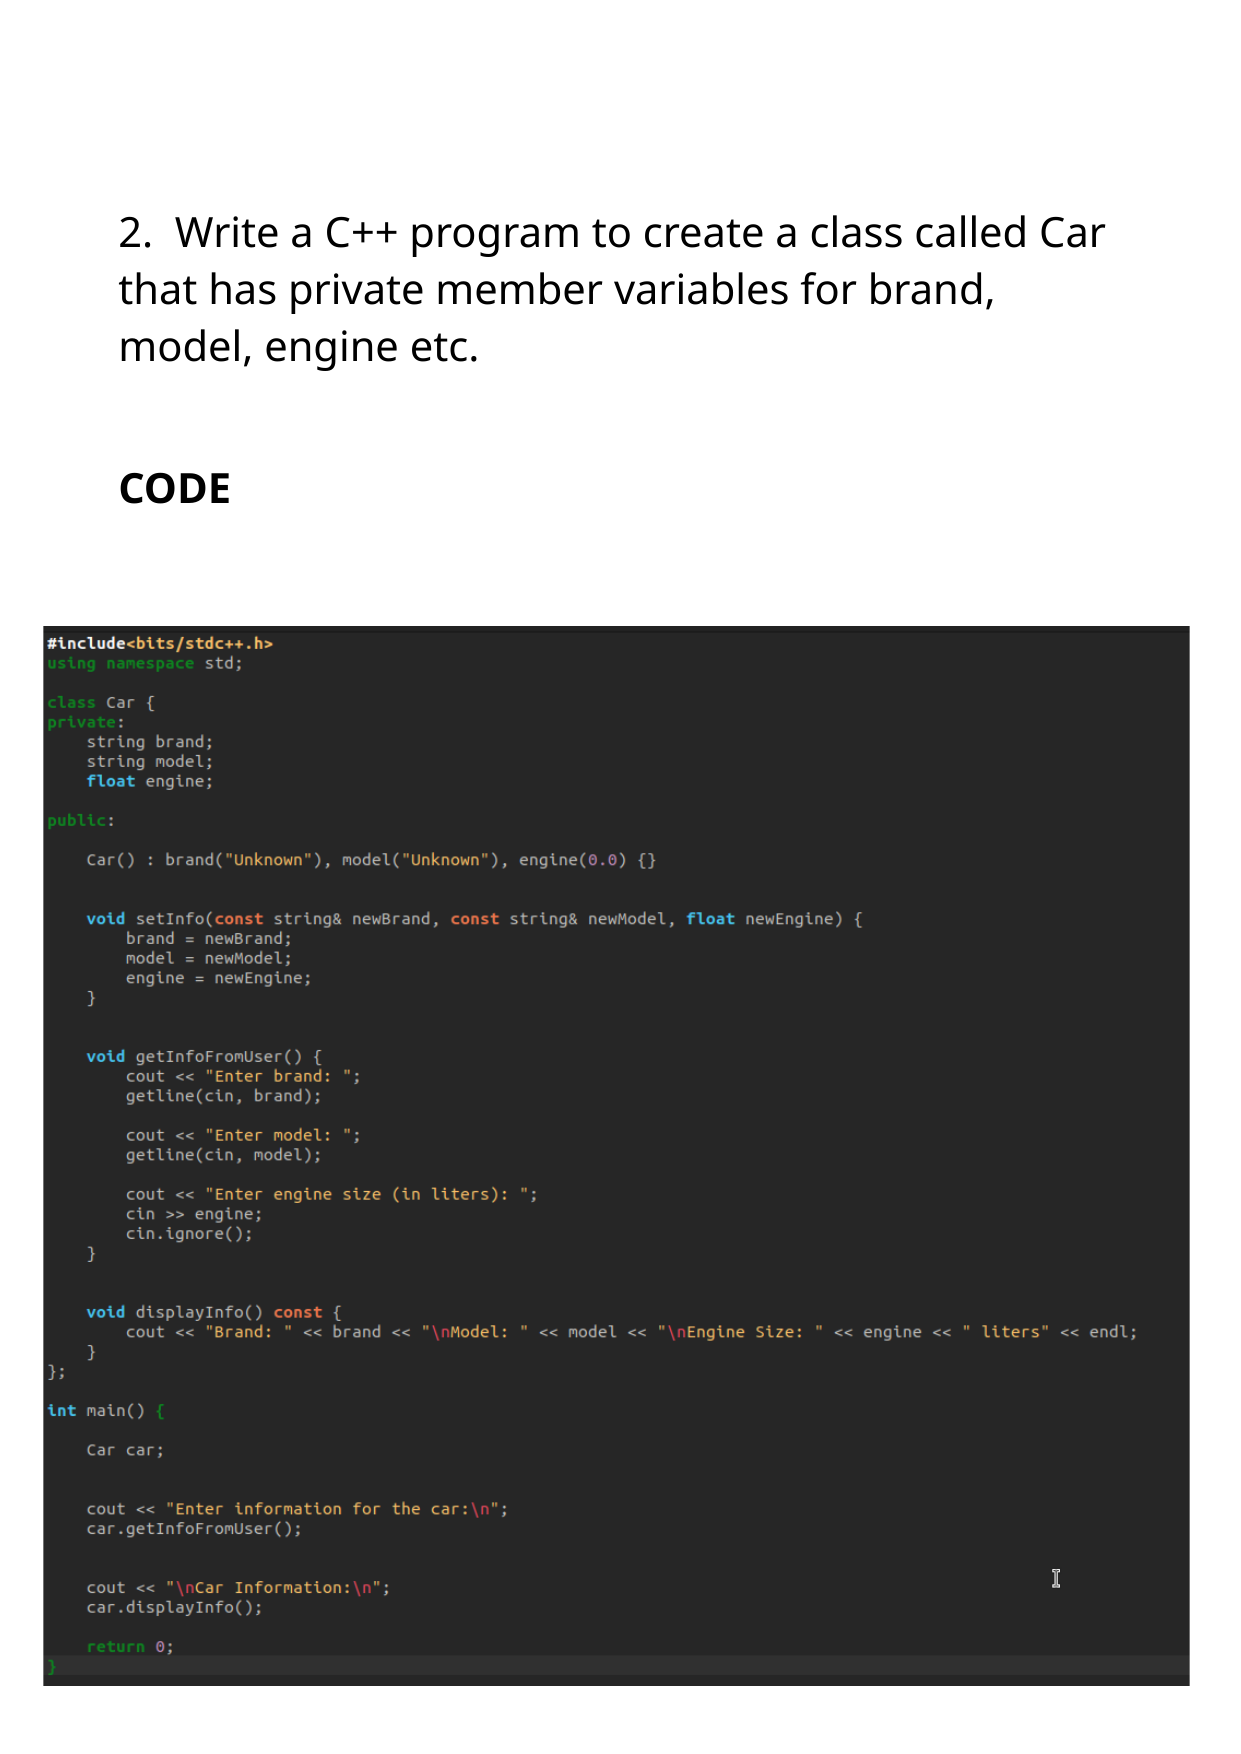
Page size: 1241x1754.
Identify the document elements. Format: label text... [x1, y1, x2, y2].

text CODE [118, 459, 1122, 516]
text 2. Write a C++ program to create a class called Car that has private member variables for brand, model, engine etc. [118, 203, 1122, 374]
picture [43, 626, 1190, 1686]
